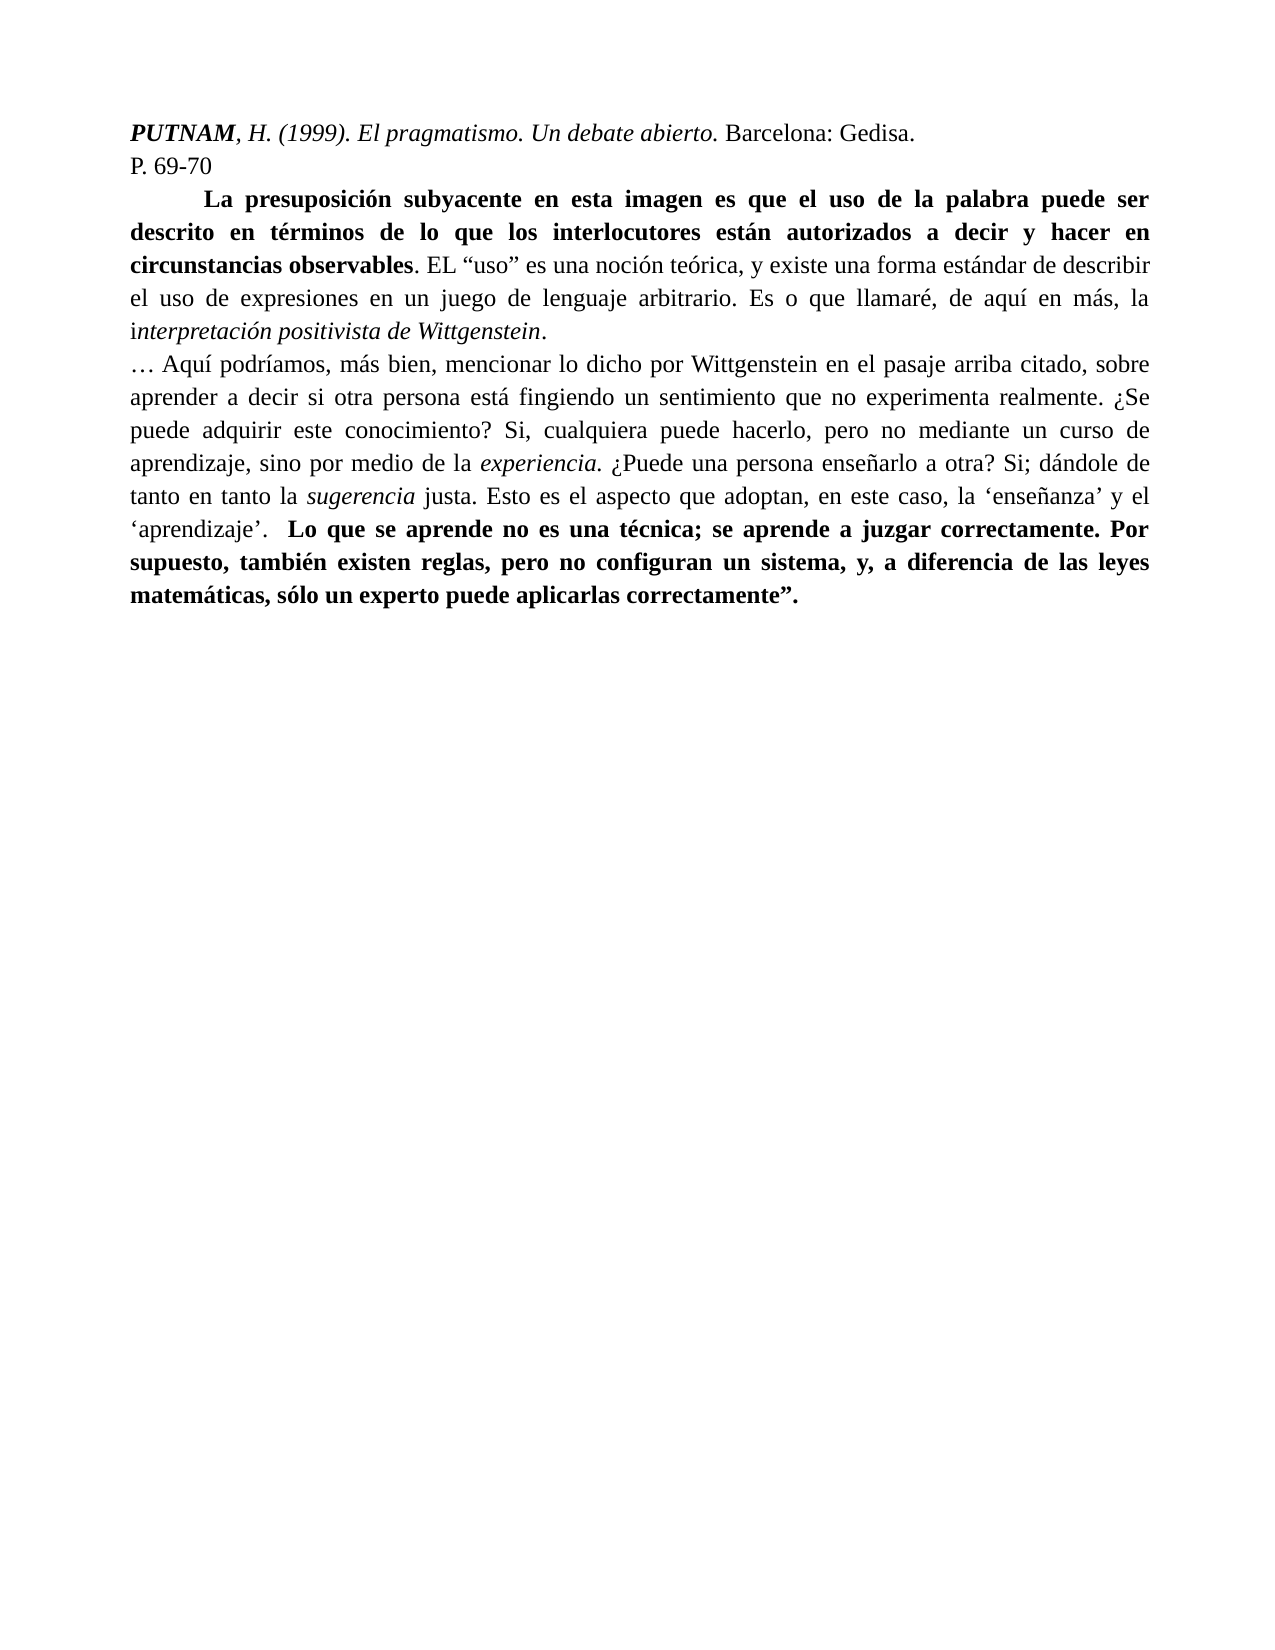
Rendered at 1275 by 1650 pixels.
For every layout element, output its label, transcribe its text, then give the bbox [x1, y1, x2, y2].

text PUTNAM, H. (1999). El pragmatismo. Un debate abierto. Barcelona: Gedisa. [130, 118, 1151, 147]
text La presuposición subyacente en esta imagen es que el uso de la palabra puede ser descrito en términos de lo que los interlocutores están autorizados a decir y hacer en circunstancias observables. EL “uso” es una noción teórica, y existe una forma estándar de describir el uso de expresiones en un juego de lenguaje arbitrario. Es o que llamaré, de aquí en más, la interpretación positivista de Wittgenstein. [130, 184, 1151, 345]
text … Aquí podríamos, más bien, mencionar lo dicho por Wittgenstein en el pasaje arriba citado, sobre aprender a decir si otra persona está fingiendo un sentimiento que no experimenta realmente. ¿Se puede adquirir este conocimiento? Si, cualquiera puede hacerlo, pero no mediante un curso de aprendizaje, sino por medio de la experiencia. ¿Puede una persona enseñarlo a otra? Si; dándole de tanto en tanto la sugerencia justa. Esto es el aspecto que adoptan, en este caso, la ‘enseñanza’ y el ‘aprendizaje’. Lo que se aprende no es una técnica; se aprende a juzgar correctamente. Por supuesto, también existen reglas, pero no configuran un sistema, y, a diferencia de las leyes matemáticas, sólo un experto puede aplicarlas correctamente”. [130, 349, 1151, 609]
text P. 69-70 [130, 151, 1151, 180]
